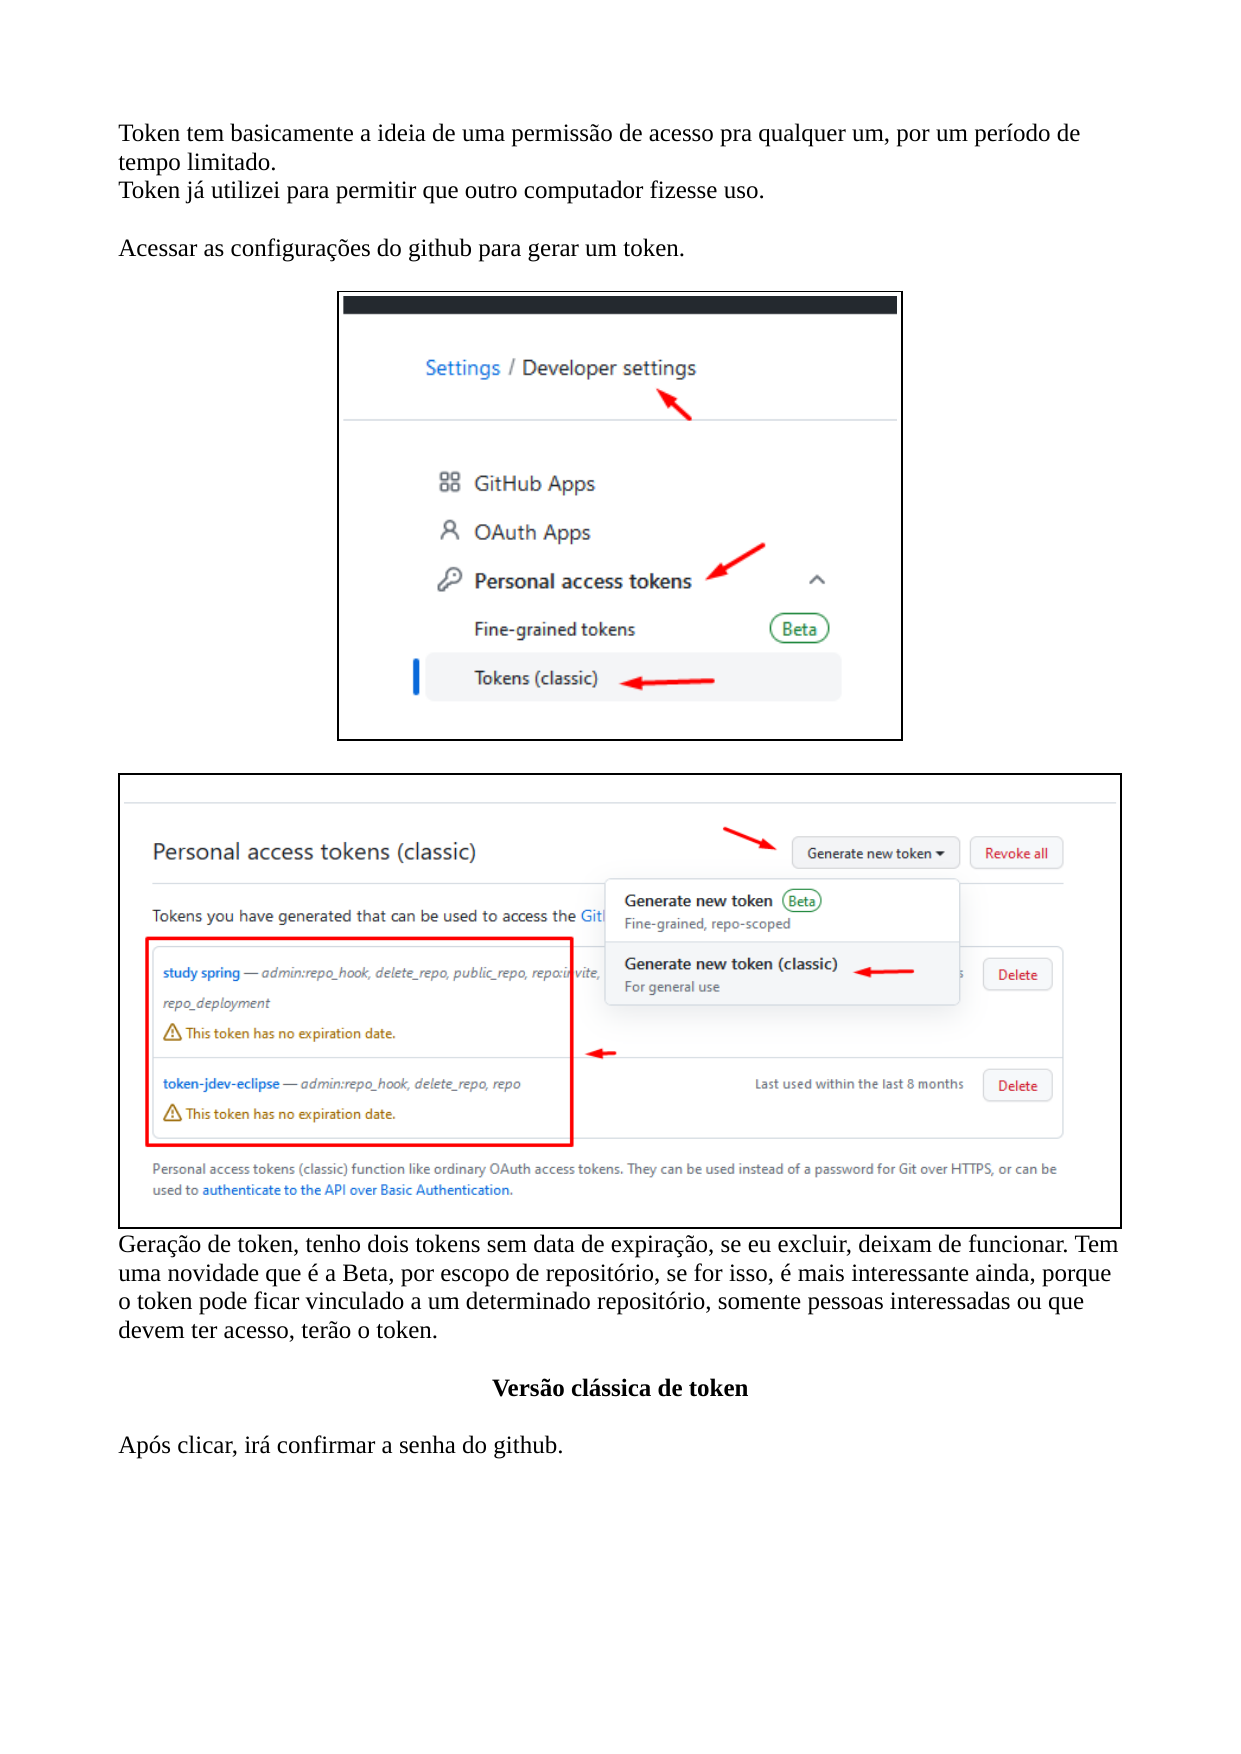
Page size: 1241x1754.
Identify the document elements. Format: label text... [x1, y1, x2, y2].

picture [124, 779, 1117, 1223]
picture [343, 296, 897, 735]
text Versão clássica de token [118, 1373, 1122, 1401]
text Token já utilizei para permitir que outro computador fizesse uso. [118, 176, 1122, 204]
text Geração de token, tenho dois tokens sem data de expiração, se eu excluir, deixam de funcionar. Tem uma novidade que é a Beta, por escopo de repositório, se for isso, é mais interessante ainda, porque o token pode ficar vinculado a um determinado repositório, somente pessoas interessadas ou que devem ter acesso, terão o token. [118, 1229, 1122, 1344]
text Acessar as configurações do github para gerar um token. [118, 233, 1122, 262]
text Token tem basicamente a ideia de uma permissão de acesso pra qualquer um, por um período de tempo limitado. [118, 118, 1122, 176]
text Após clicar, irá confirmar a senha do github. [118, 1430, 1122, 1459]
